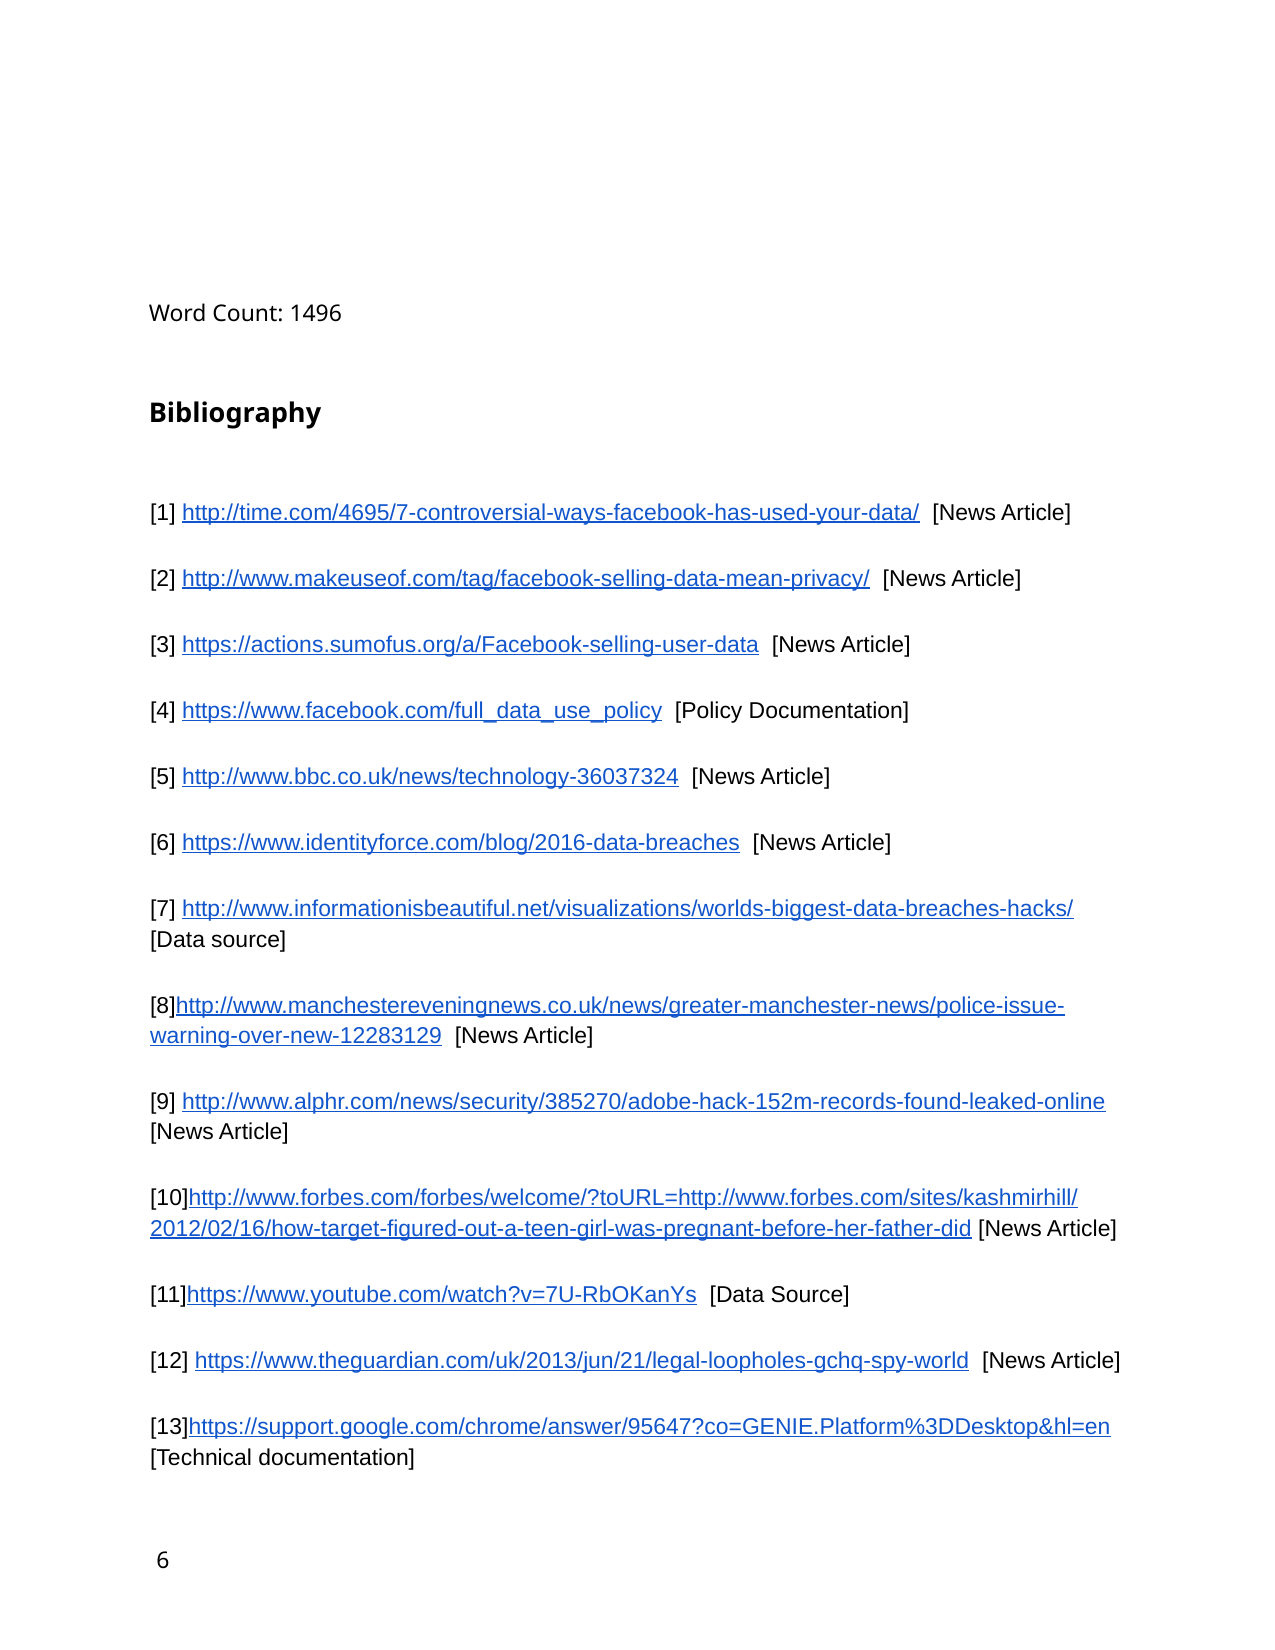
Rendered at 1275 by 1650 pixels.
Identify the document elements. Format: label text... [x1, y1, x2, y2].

text [2] http://www.makeuseof.com/tag/facebook-selling-data-mean-privacy/ [News Article] [150, 564, 1125, 591]
text Word Count: 1496 [148, 297, 1125, 328]
text [11]https://www.youtube.com/watch?v=7U-RbOKanYs [Data Source] [150, 1281, 1125, 1307]
text [3] https://actions.sumofus.org/a/Facebook-selling-user-data [News Article] [150, 631, 1125, 657]
text [10]http://www.forbes.com/forbes/welcome/?toURL=http://www.forbes.com/sites/kashmirhill/2012/02/16/how-target-figured-out-a-teen-girl-was-pregnant-before-her-father-did [News Article] [150, 1184, 1125, 1241]
text [1] http://time.com/4695/7-controversial-ways-facebook-has-used-your-data/ [News Article] [150, 498, 1125, 525]
text [Technical documentation] [150, 1444, 1125, 1470]
text [8]http://www.manchestereveningnews.co.uk/news/greater-manchester-news/police-issue-warning-over-new-12283129 [News Article] [150, 992, 1125, 1048]
subtitle Bibliography [148, 394, 939, 431]
text [6] https://www.identityforce.com/blog/2016-data-breaches [News Article] [150, 829, 1125, 856]
text [4] https://www.facebook.com/full_data_use_policy [Policy Documentation] [150, 697, 1125, 723]
text [5] http://www.bbc.co.uk/news/technology-36037324 [News Article] [150, 763, 1125, 789]
text [12] https://www.theguardian.com/uk/2013/jun/21/legal-loopholes-gchq-spy-world [News Article] [150, 1347, 1125, 1373]
text [7] http://www.informationisbeautiful.net/visualizations/worlds-biggest-data-breaches-hacks/ [Data source] [150, 895, 1125, 952]
text [9] http://www.alphr.com/news/security/385270/adobe-hack-152m-records-found-leaked-online [News Article] [150, 1088, 1125, 1144]
text [13]https://support.google.com/chrome/answer/95647?co=GENIE.Platform%3DDesktop&hl=en [150, 1413, 1125, 1439]
